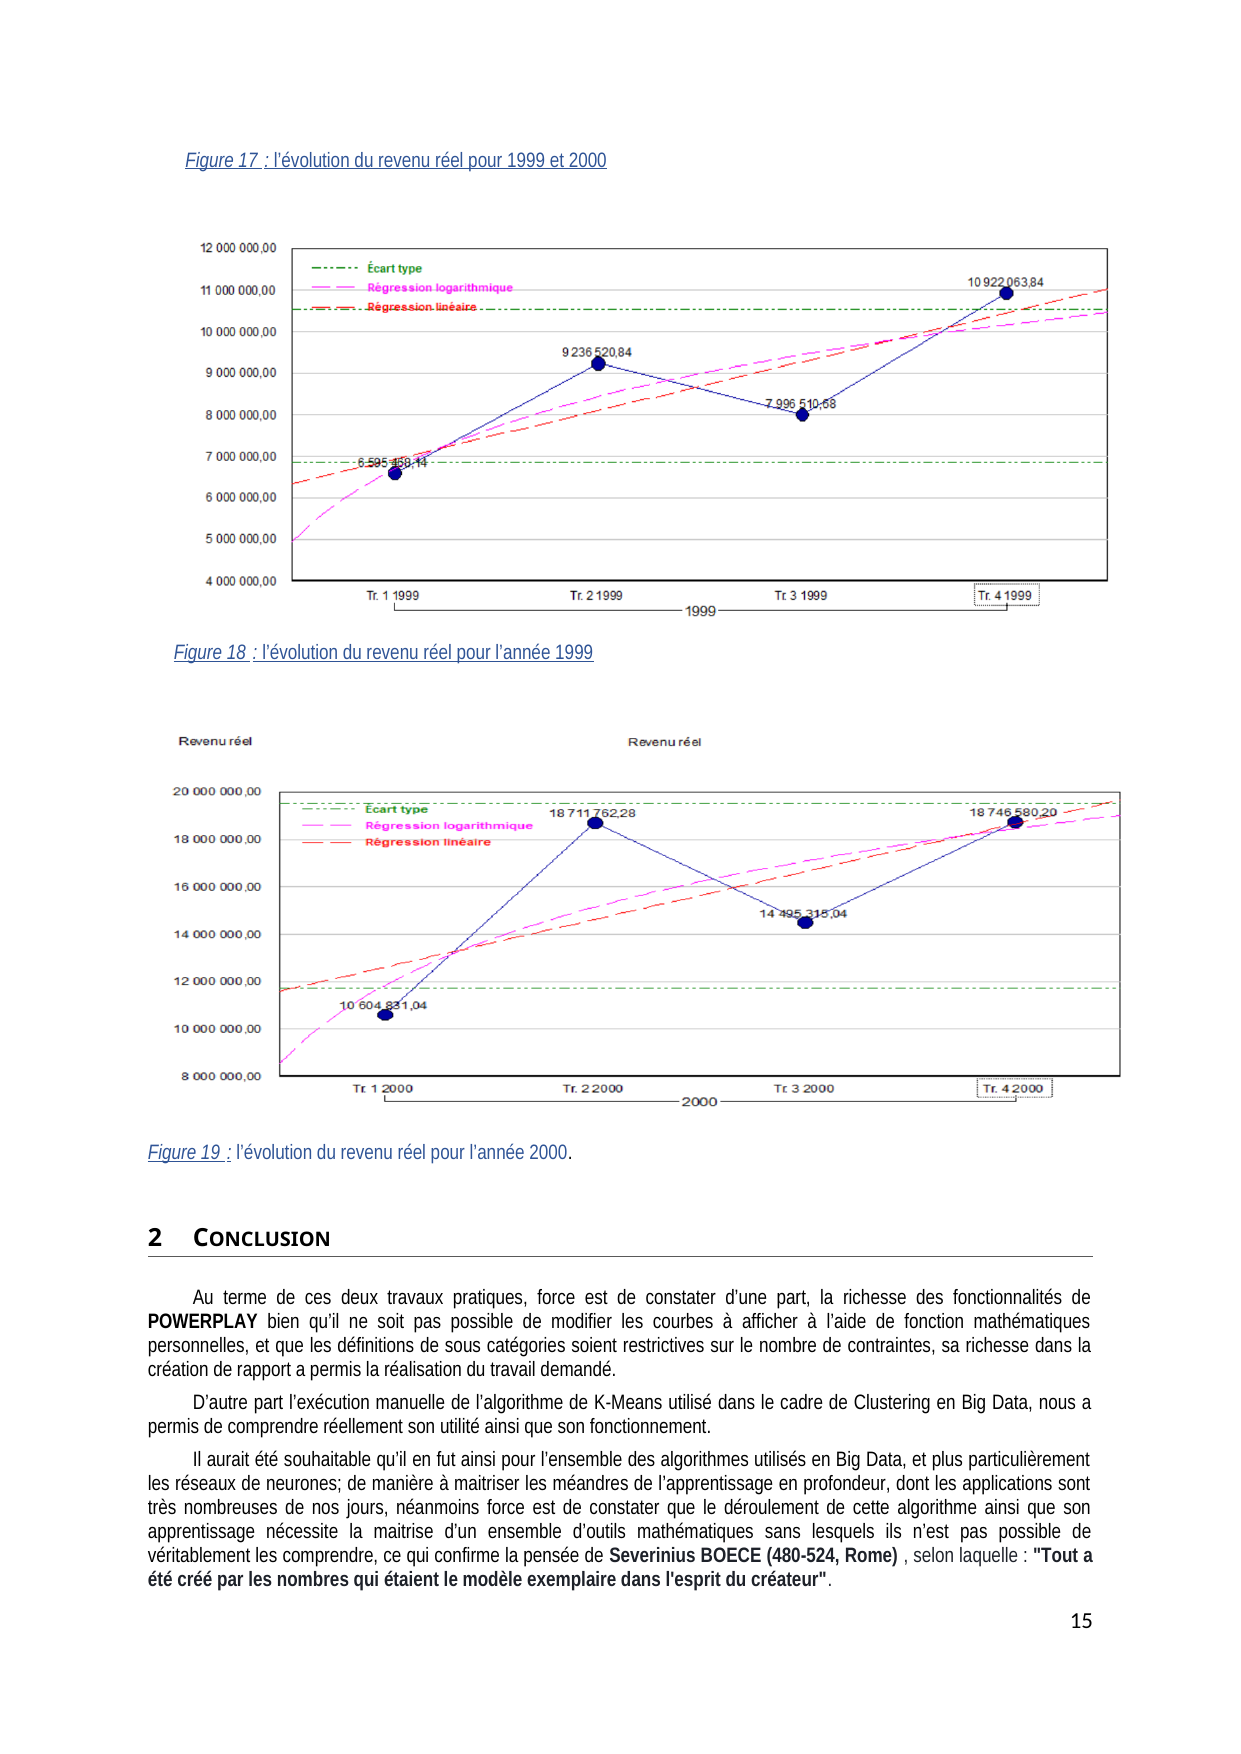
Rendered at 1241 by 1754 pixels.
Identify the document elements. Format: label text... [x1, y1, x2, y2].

text Figure 19 : l’évolution du revenu réel pour l’année 2000. [148, 1139, 1093, 1163]
text Figure 18 : l’évolution du revenu réel pour l’année 1999 [148, 637, 1093, 665]
subtitle Conclusion [148, 1219, 1093, 1256]
text D’autre part l’exécution manuelle de l’algorithme de K-Means utilisé dans le cadre de Clustering en Big Data, nous a permis de comprendre réellement son utilité ainsi que son fonctionnement. [148, 1390, 1093, 1438]
text Au terme de ces deux travaux pratiques, force est de constater d’une part, la richesse des fonctionnalités de POWERPLAY bien qu’il ne soit pas possible de modifier les courbes à afficher à l’aide de fonction mathématiques personnelles, et que les définitions de sous catégories soient restrictives sur le nombre de contraintes, sa richesse dans la création de rapport a permis la réalisation du travail demandé. [148, 1285, 1093, 1381]
text Il aurait été souhaitable qu’il en fut ainsi pour l’ensemble des algorithmes utilisés en Big Data, et plus particulièrement les réseaux de neurones; de manière à maitriser les méandres de l’apprentissage en profondeur, dont les applications sont très nombreuses de nos jours, néanmoins force est de constater que le déroulement de cette algorithme ainsi que son apprentissage nécessite la maitrise d’un ensemble d’outils mathématiques sans lesquels ils n’est pas possible de véritablement les comprendre, ce qui confirme la pensée de Severinius BOECE (480-524, Rome) , selon laquelle : "Tout a été créé par les nombres qui étaient le modèle exemplaire dans l'esprit du créateur". [148, 1447, 1093, 1591]
text Figure 17 : l’évolution du revenu réel pour 1999 et 2000 [185, 148, 1093, 172]
